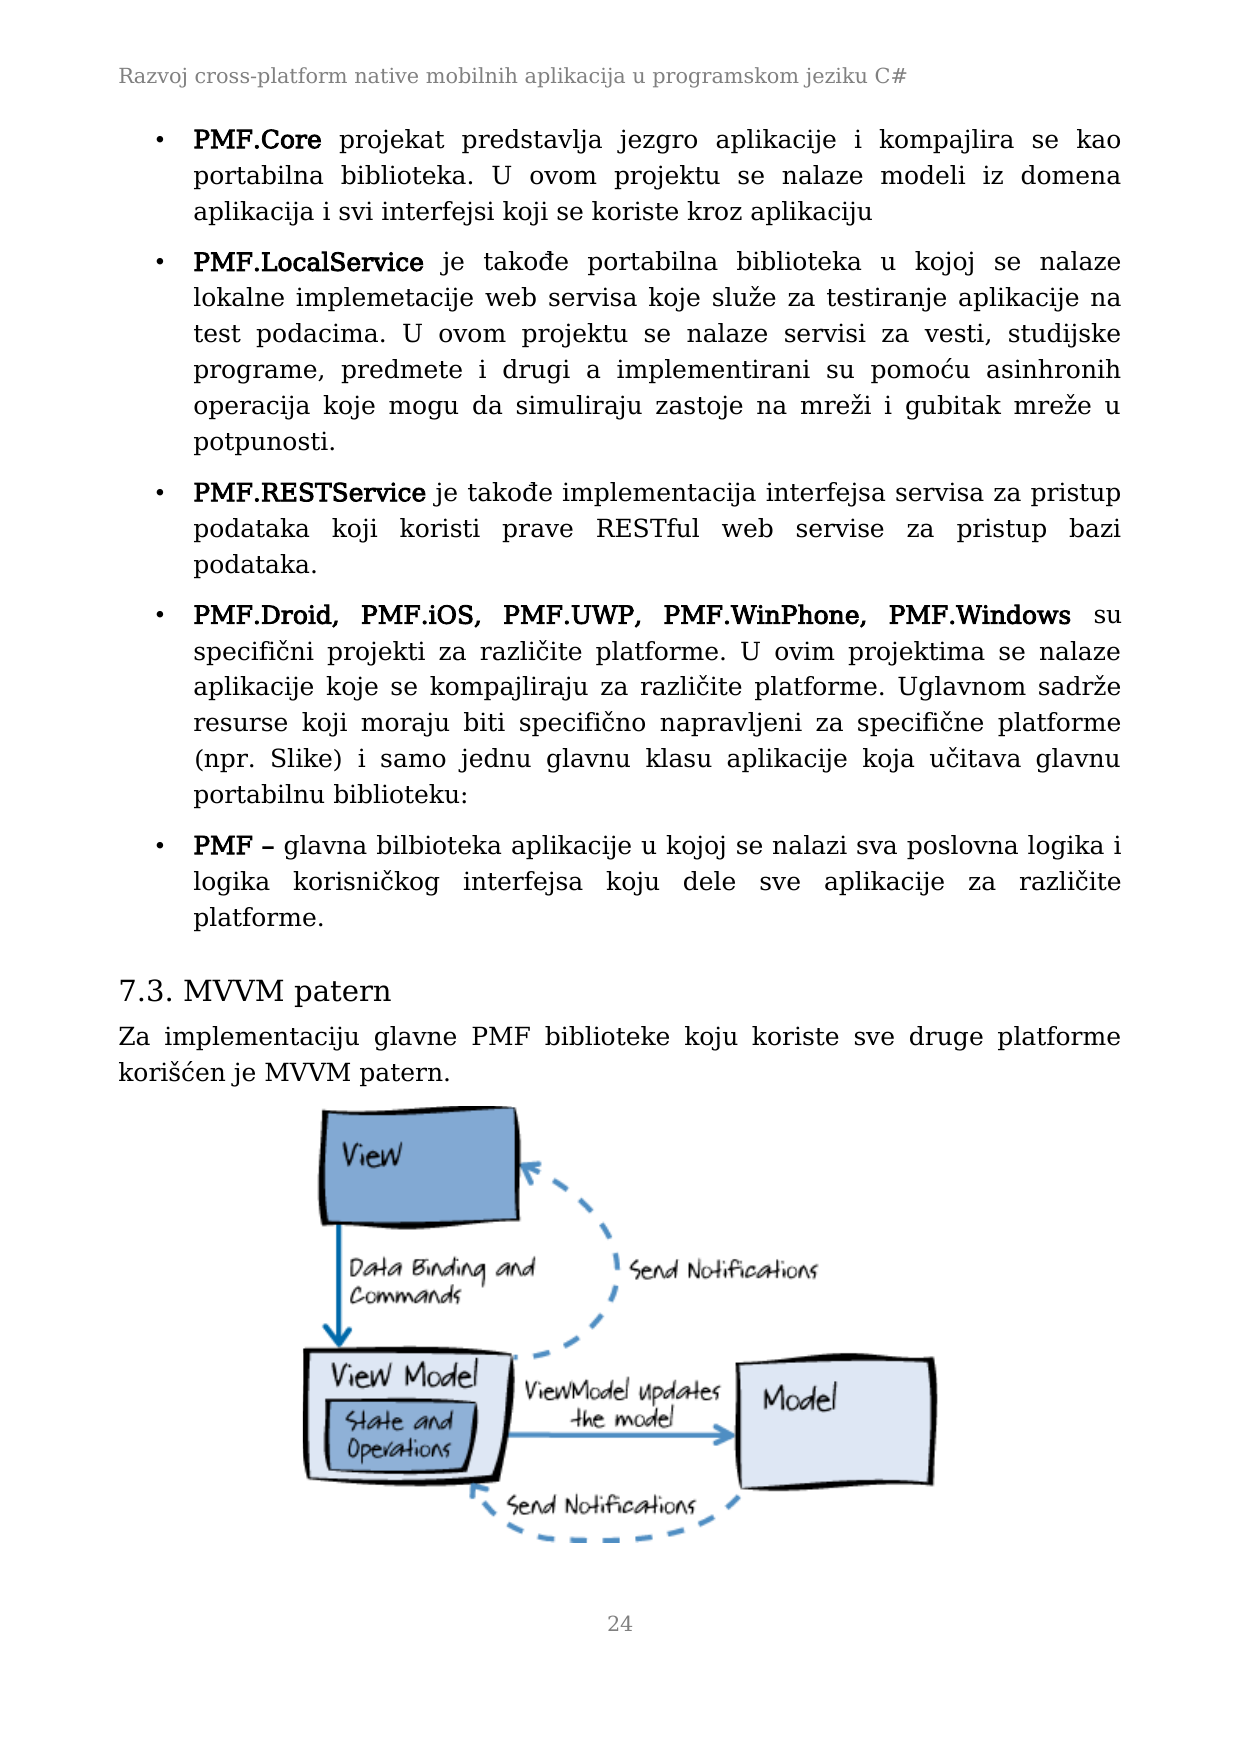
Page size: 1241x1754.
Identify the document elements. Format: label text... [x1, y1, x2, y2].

list PMF.Droid, PMF.iOS, PMF.UWP, PMF.WinPhone, PMF.Windows su specifični projekti za različite platforme. U ovim projektima se nalaze aplikacije koje se kompajliraju za različite platforme. Uglavnom sadrže resurse koji moraju biti specifično napravljeni za specifične platforme (npr. Slike) i samo jednu glavnu klasu aplikacije koja učitava glavnu portabilnu biblioteku: [156, 599, 1122, 809]
list PMF.RESTService je takođe implementacija interfejsa servisa za pristup podataka koji koristi prave RESTful web servise za pristup bazi podataka. [156, 476, 1122, 578]
subtitle 7.3. MVVM patern [118, 973, 1122, 1008]
list PMF – glavna bilbioteka aplikacije u kojoj se nalazi sva poslovna logika i logika korisničkog interfejsa koju dele sve aplikacije za različite platforme. [156, 829, 1122, 931]
list PMF.Core projekat predstavlja jezgro aplikacije i kompajlira se kao portabilna biblioteka. U ovom projektu se nalaze modeli iz domena aplikacija i svi interfejsi koji se koriste kroz aplikaciju [156, 123, 1122, 225]
list PMF.LocalService je takođe portabilna biblioteka u kojoj se nalaze lokalne implemetacije web servisa koje služe za testiranje aplikacije na test podacima. U ovom projektu se nalaze servisi za vesti, studijske programe, predmete i drugi a implementirani su pomoću asinhronih operacija koje mogu da simuliraju zastoje na mreži i gubitak mreže u potpunosti. [156, 246, 1122, 456]
text Za implementaciju glavne PMF biblioteke koju koriste sve druge platforme korišćen je MVVM patern. [118, 1020, 1122, 1086]
picture [302, 1106, 938, 1543]
